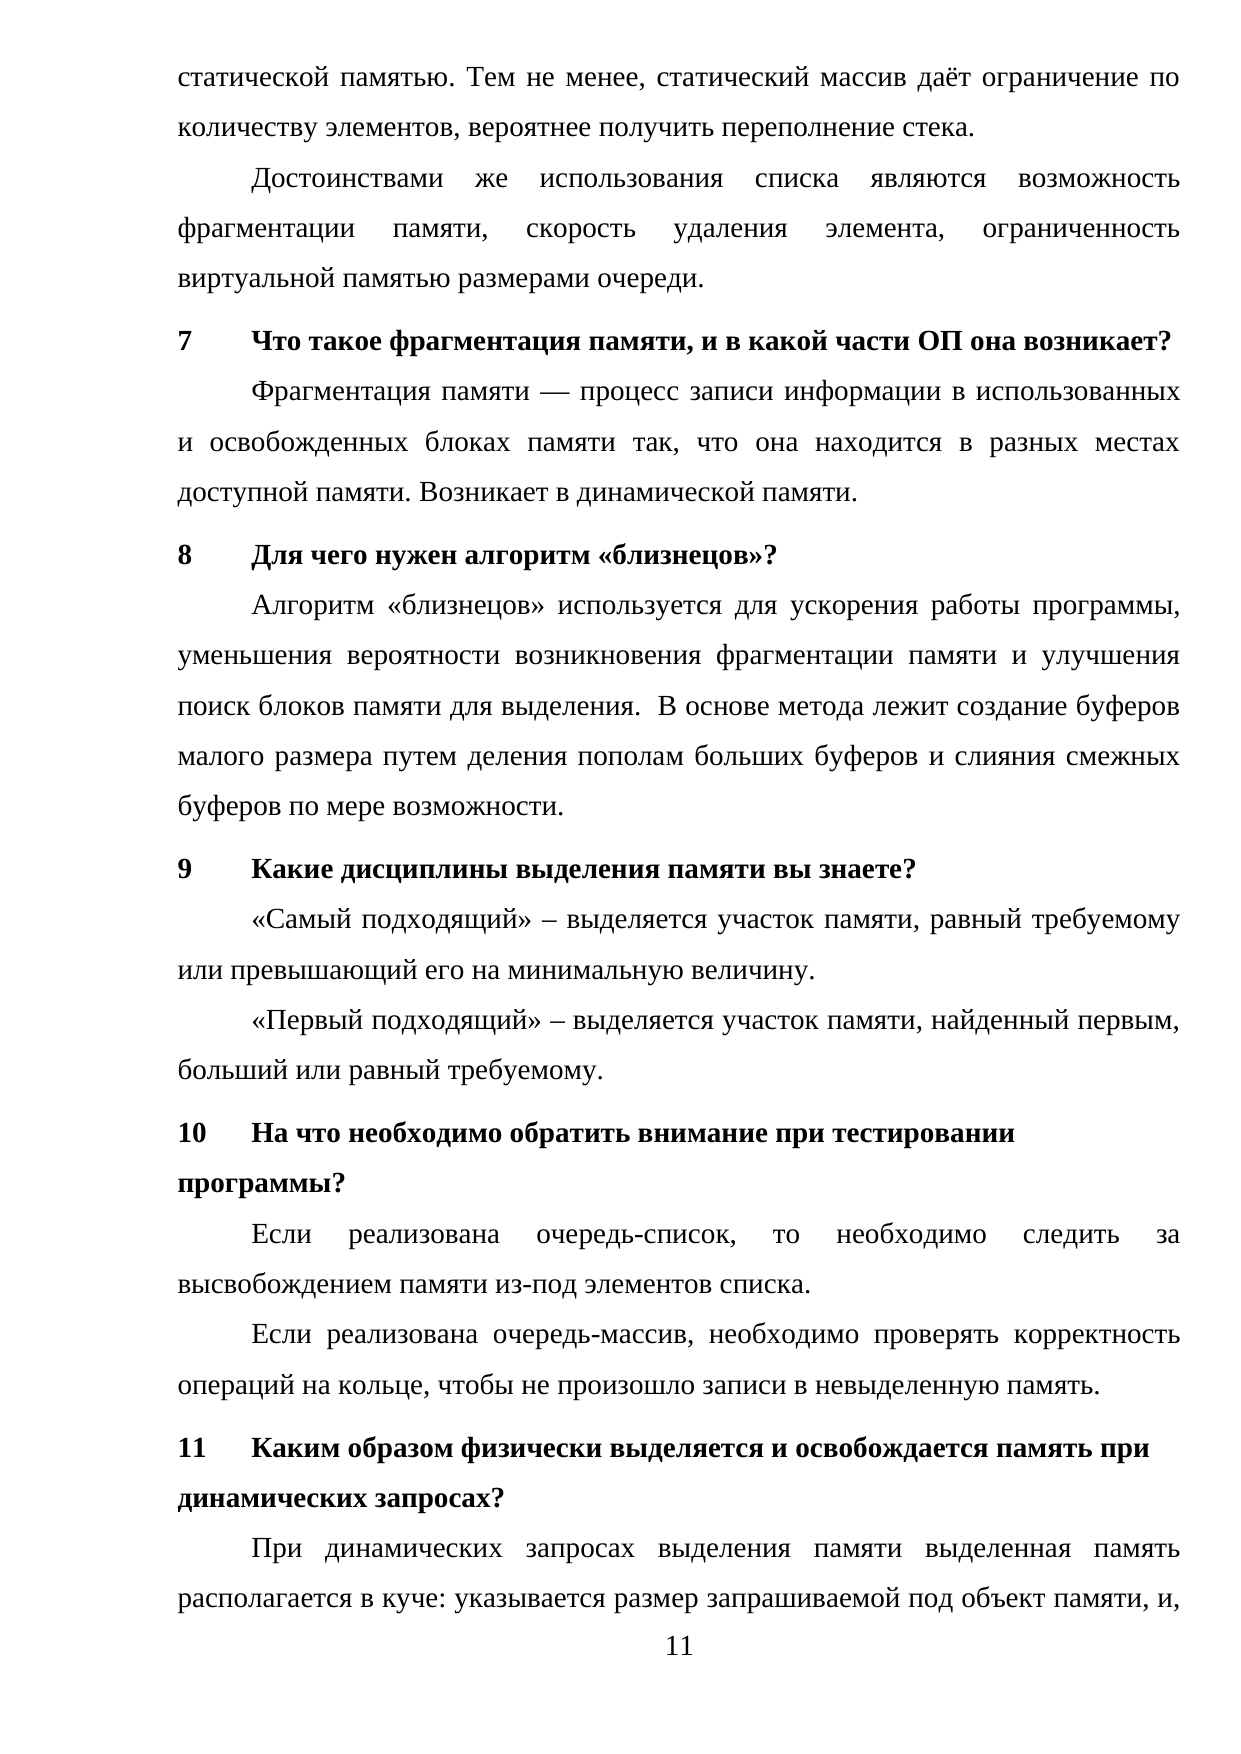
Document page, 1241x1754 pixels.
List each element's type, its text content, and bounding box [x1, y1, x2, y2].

text «Первый подходящий» – выделяется участок памяти, найденный первым, больший или равный требуемому. [177, 1002, 1181, 1086]
subtitle Каким образом физически выделяется и освобождается память при динамических запросах? [177, 1430, 1181, 1513]
text «Самый подходящий» – выделяется участок памяти, равный требуемому или превышающий его на минимальную величину. [177, 902, 1181, 985]
text статической памятью. Тем не менее, статический массив даёт ограничение по количеству элементов, вероятнее получить переполнение стека. [177, 59, 1181, 143]
subtitle Какие дисциплины выделения памяти вы знаете? [177, 851, 1181, 885]
text При динамических запросах выделения памяти выделенная память располагается в куче: указывается размер запрашиваемой под объект памяти, и, [177, 1530, 1181, 1614]
text Если реализована очередь-список, то необходимо следить за высвобождением памяти из-под элементов списка. [177, 1216, 1181, 1300]
subtitle Что такое фрагментация памяти, и в какой части ОП она возникает? [177, 323, 1181, 357]
text Алгоритм «близнецов» используется для ускорения работы программы, уменьшения вероятности возникновения фрагментации памяти и улучшения поиск блоков памяти для выделения. В основе метода лежит создание буферов малого размера путем деления пополам больших буферов и слияния смежных буферов по мере возможности. [177, 587, 1181, 822]
text Достоинствами же использования списка являются возможность фрагментации памяти, скорость удаления элемента, ограниченность виртуальной памятью размерами очереди. [177, 160, 1181, 294]
text Если реализована очередь-массив, необходимо проверять корректность операций на кольце, чтобы не произошло записи в невыделенную память. [177, 1317, 1181, 1400]
subtitle На что необходимо обратить внимание при тестировании программы? [177, 1115, 1181, 1199]
text Фрагментация памяти — процесс записи информации в использованных и освобожденных блоках памяти так, что она находится в разных местах доступной памяти. Возникает в динамической памяти. [177, 373, 1181, 508]
subtitle Для чего нужен алгоритм «близнецов»? [177, 537, 1181, 570]
